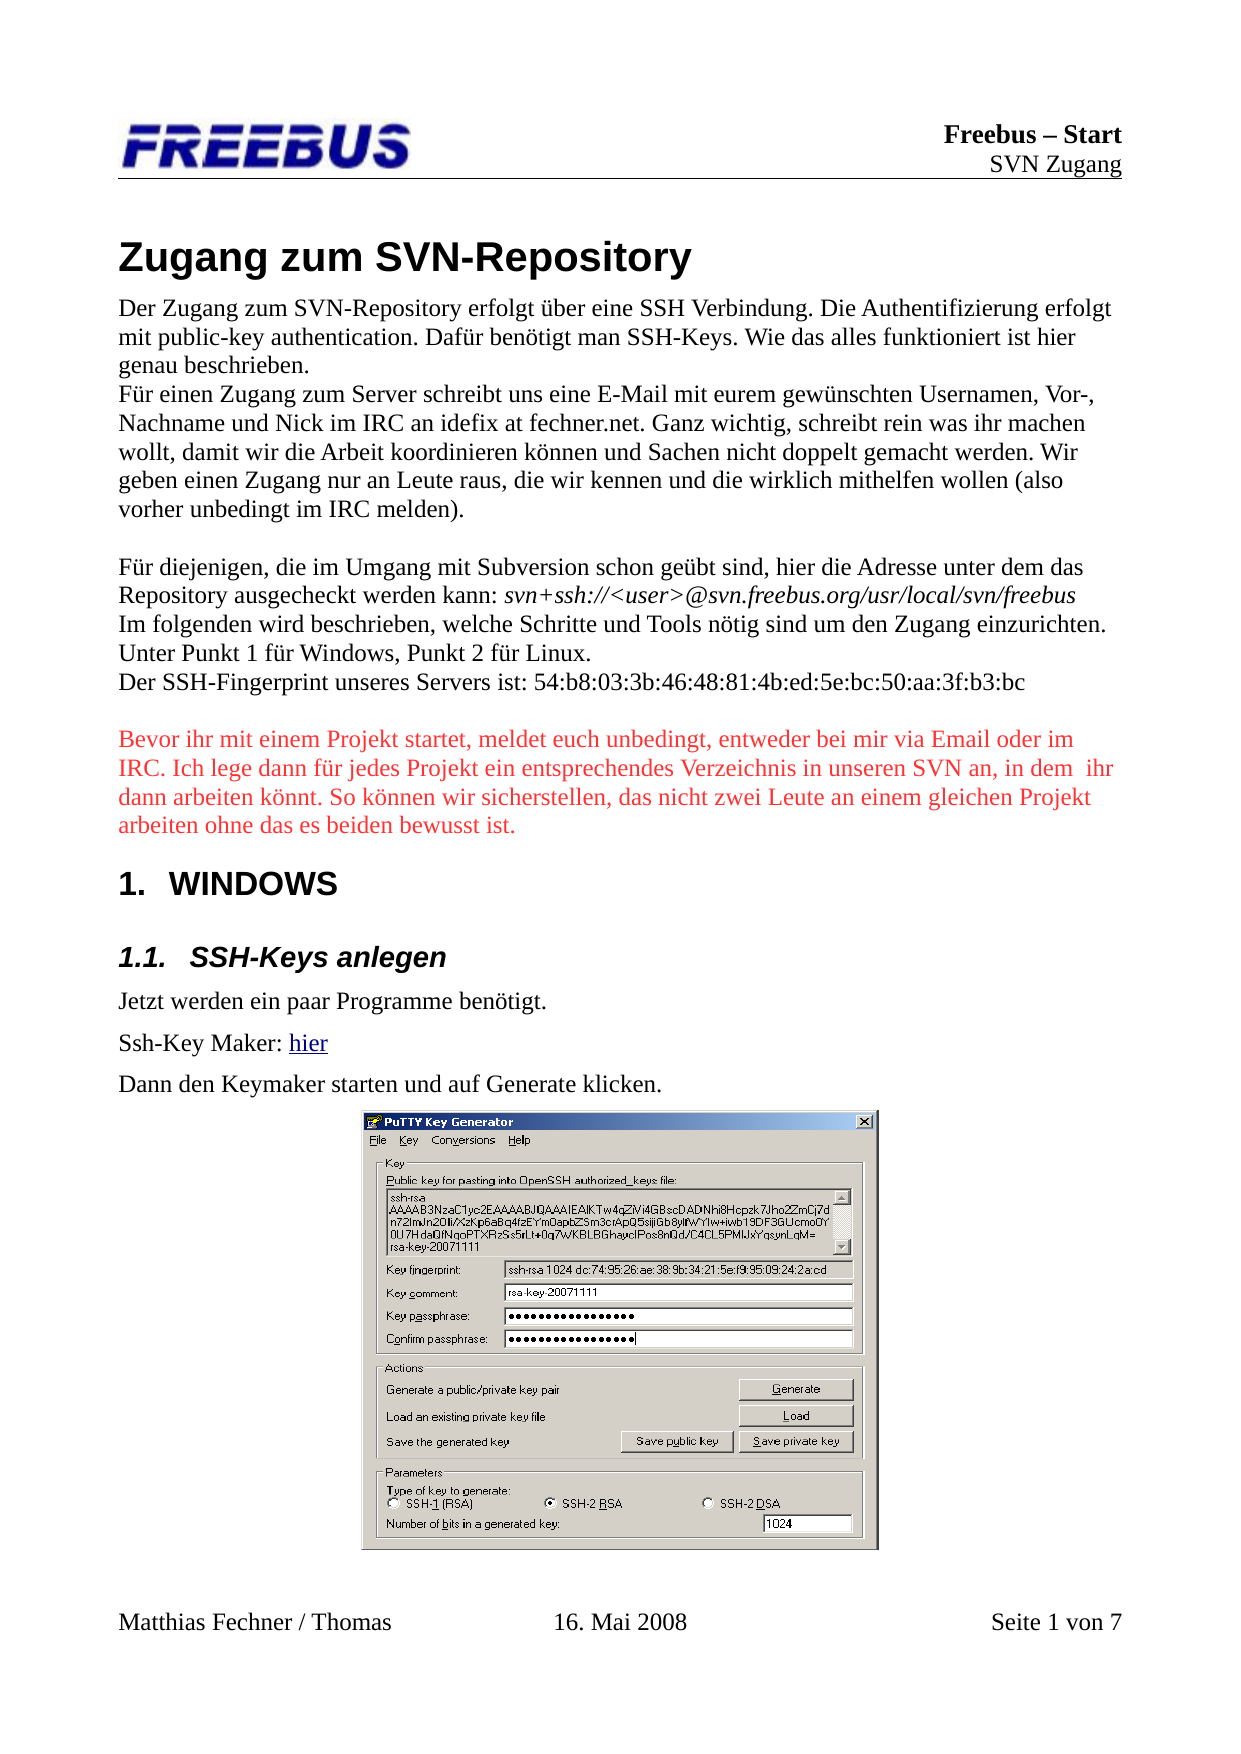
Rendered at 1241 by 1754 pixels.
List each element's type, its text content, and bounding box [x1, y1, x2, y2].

picture [118, 118, 411, 172]
subtitle SSH-Keys anlegen [118, 940, 1122, 974]
text Der Zugang zum SVN-Repository erfolgt über eine SSH Verbindung. Die Authentifizierung erfolgt mit public-key authentication. Dafür benötigt man SSH-Keys. Wie das alles funktioniert ist hier genau beschrieben. [118, 293, 1122, 379]
text Unter Punkt 1 für Windows, Punkt 2 für Linux. [118, 638, 1122, 667]
text Für einen Zugang zum Server schreibt uns eine E-Mail mit eurem gewünschten Usernamen, Vor-, Nachname und Nick im IRC an idefix at fechner.net. Ganz wichtig, schreibt rein was ihr machen wollt, damit wir die Arbeit koordinieren können und Sachen nicht doppelt gemacht werden. Wir geben einen Zugang nur an Leute raus, die wir kennen und die wirklich mithelfen wollen (also vorher unbedingt im IRC melden). [118, 379, 1122, 523]
subtitle WINDOWS [118, 864, 1122, 903]
text Für diejenigen, die im Umgang mit Subversion schon geübt sind, hier die Adresse unter dem das Repository ausgecheckt werden kann: svn+ssh://<user>@svn.freebus.org/usr/local/svn/freebus [118, 552, 1122, 609]
picture [361, 1110, 879, 1550]
text Ssh-Key Maker: hier [118, 1028, 1122, 1056]
text Dann den Keymaker starten und auf Generate klicken. [118, 1069, 1122, 1098]
subtitle Zugang zum SVN-Repository [118, 233, 1122, 281]
text Bevor ihr mit einem Projekt startet, meldet euch unbedingt, entweder bei mir via Email oder im IRC. Ich lege dann für jedes Projekt ein entsprechendes Verzeichnis in unseren SVN an, in dem ihr dann arbeiten könnt. So können wir sicherstellen, das nicht zwei Leute an einem gleichen Projekt arbeiten ohne das es beiden bewusst ist. [118, 724, 1122, 839]
text Im folgenden wird beschrieben, welche Schritte und Tools nötig sind um den Zugang einzurichten. [118, 609, 1122, 638]
text Der SSH-Fingerprint unseres Servers ist: 54:b8:03:3b:46:48:81:4b:ed:5e:bc:50:aa:3f:b3:bc [118, 667, 1122, 696]
text Jetzt werden ein paar Programme benötigt. [118, 986, 1122, 1015]
